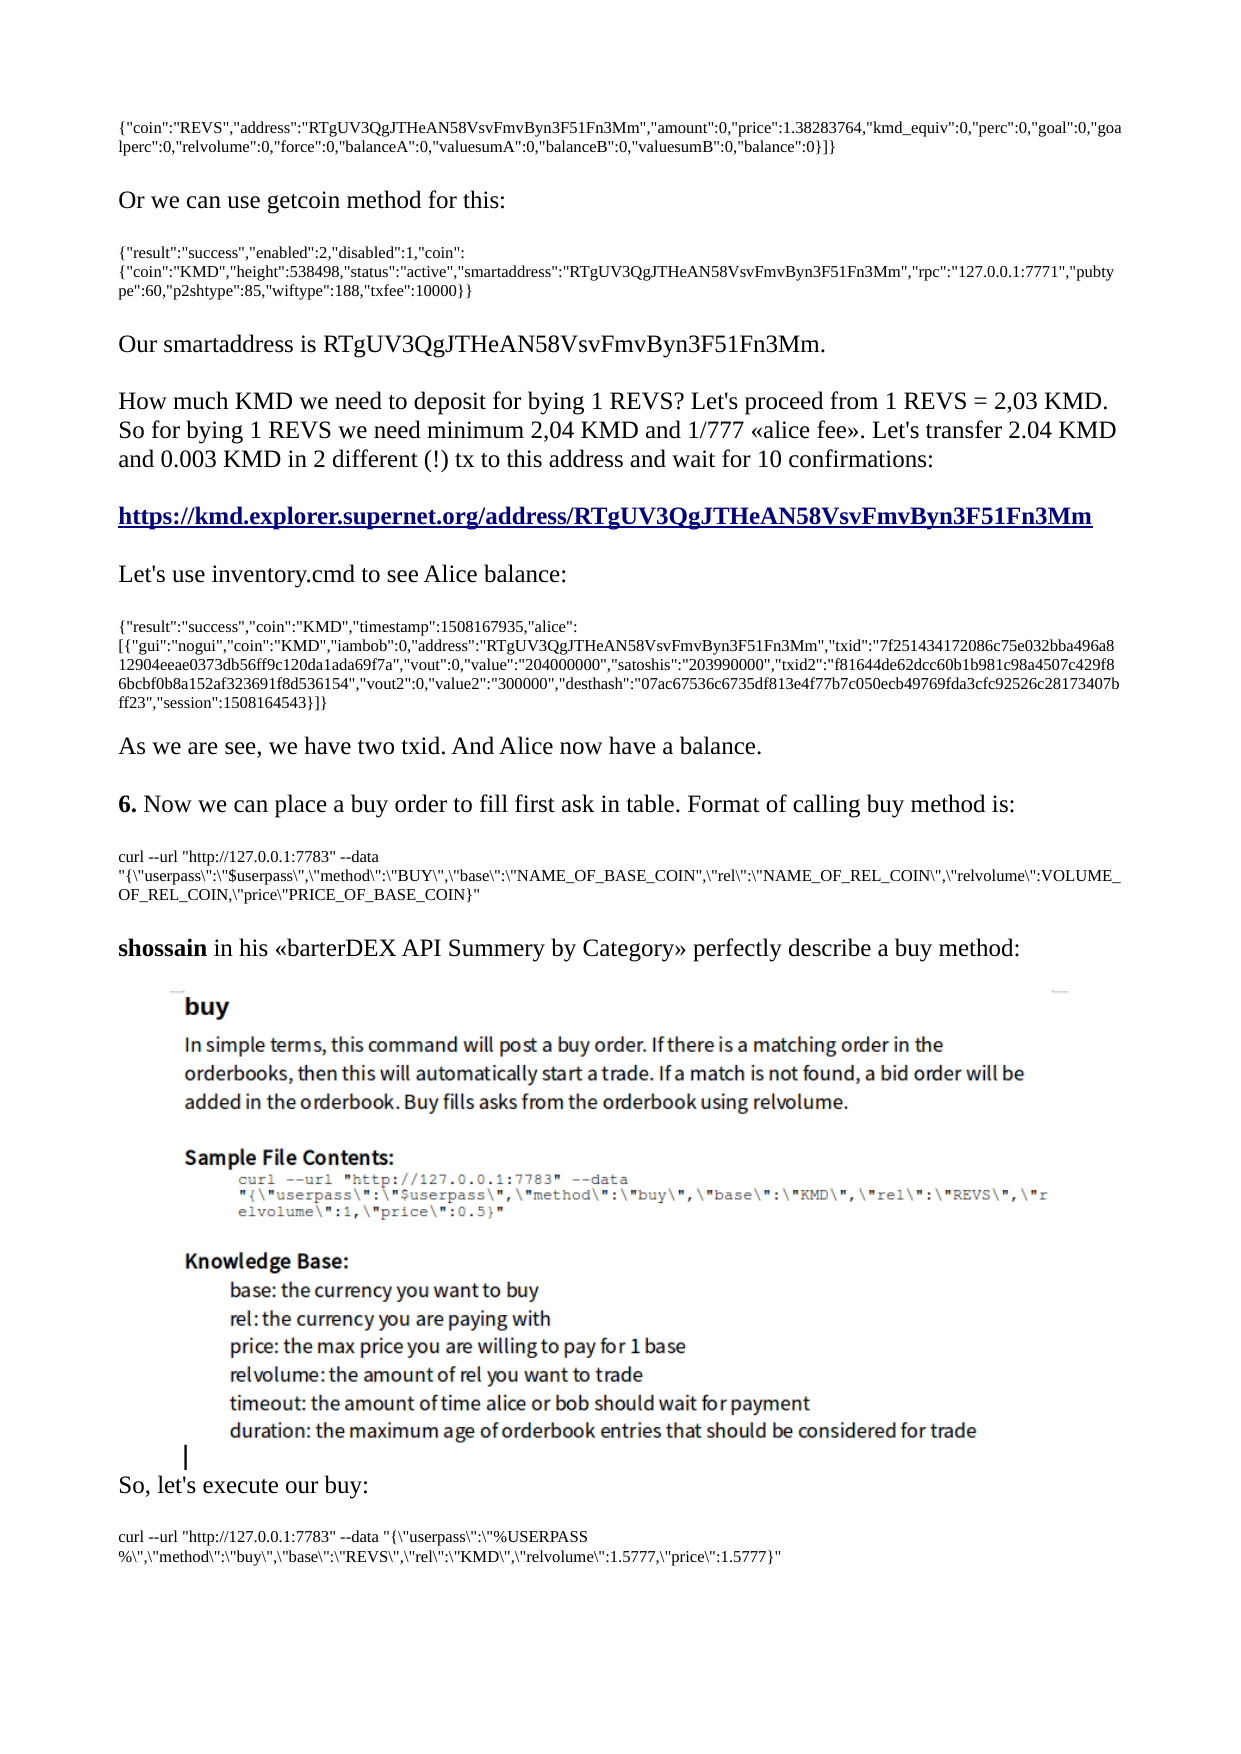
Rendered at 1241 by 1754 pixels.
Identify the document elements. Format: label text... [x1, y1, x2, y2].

text {"coin":"REVS","address":"RTgUV3QgJTHeAN58VsvFmvByn3F51Fn3Mm","amount":0,"price":1.38283764,"kmd_equiv":0,"perc":0,"goal":0,"goalperc":0,"relvolume":0,"force":0,"balanceA":0,"valuesumA":0,"balanceB":0,"valuesumB":0,"balance":0}]} [118, 118, 1122, 156]
text shossain in his «barterDEX API Summery by Category» perfectly describe a buy method: [118, 933, 1122, 961]
text As we are see, we have two txid. And Alice now have a balance. [118, 731, 1122, 760]
text Let's use inventory.cmd to see Alice balance: [118, 559, 1122, 588]
text curl --url "http://127.0.0.1:7783" --data "{\"userpass\":\"$userpass\",\"method\":\"BUY\",\"base\":\"NAME_OF_BASE_COIN",\"rel\":\"NAME_OF_REL_COIN\",\"relvolume\":VOLUME_OF_REL_COIN,\"price\"PRICE_OF_BASE_COIN}" [118, 846, 1122, 904]
text {"result":"success","coin":"KMD","timestamp":1508167935,"alice":[{"gui":"nogui","coin":"KMD","iambob":0,"address":"RTgUV3QgJTHeAN58VsvFmvByn3F51Fn3Mm","txid":"7f251434172086c75e032bba496a812904eeae0373db56ff9c120da1ada69f7a","vout":0,"value":"204000000","satoshis":"203990000","txid2":"f81644de62dcc60b1b981c98a4507c429f86bcbf0b8a152af323691f8d536154","vout2":0,"value2":"300000","desthash":"07ac67536c6735df813e4f77b7c050ecb49769fda3cfc92526c28173407bff23","session":1508164543}]} [118, 616, 1122, 712]
text How much KMD we need to deposit for bying 1 REVS? Let's proceed from 1 REVS = 2,03 KMD. So for bying 1 REVS we need minimum 2,04 KMD and 1/777 «alice fee». Let's transfer 2.04 KMD and 0.003 KMD in 2 different (!) tx to this address and wait for 10 confirmations: [118, 386, 1122, 473]
text {"result":"success","enabled":2,"disabled":1,"coin":{"coin":"KMD","height":538498,"status":"active","smartaddress":"RTgUV3QgJTHeAN58VsvFmvByn3F51Fn3Mm","rpc":"127.0.0.1:7771","pubtype":60,"p2shtype":85,"wiftype":188,"txfee":10000}} [118, 243, 1122, 300]
text Or we can use getcoin method for this: [118, 185, 1122, 214]
text So, let's execute our buy: [118, 990, 1122, 1498]
picture [169, 990, 1071, 1470]
text https://kmd.explorer.supernet.org/address/RTgUV3QgJTHeAN58VsvFmvByn3F51Fn3Mm [118, 501, 1122, 530]
text Our smartaddress is RTgUV3QgJTHeAN58VsvFmvByn3F51Fn3Mm. [118, 329, 1122, 358]
text 6. Now we can place a buy order to fill first ask in table. Format of calling buy method is: [118, 789, 1122, 818]
text curl --url "http://127.0.0.1:7783" --data "{\"userpass\":\"%USERPASS%\",\"method\":\"buy\",\"base\":\"REVS\",\"rel\":\"KMD\",\"relvolume\":1.5777,\"price\":1.5777}" [118, 1527, 1122, 1566]
